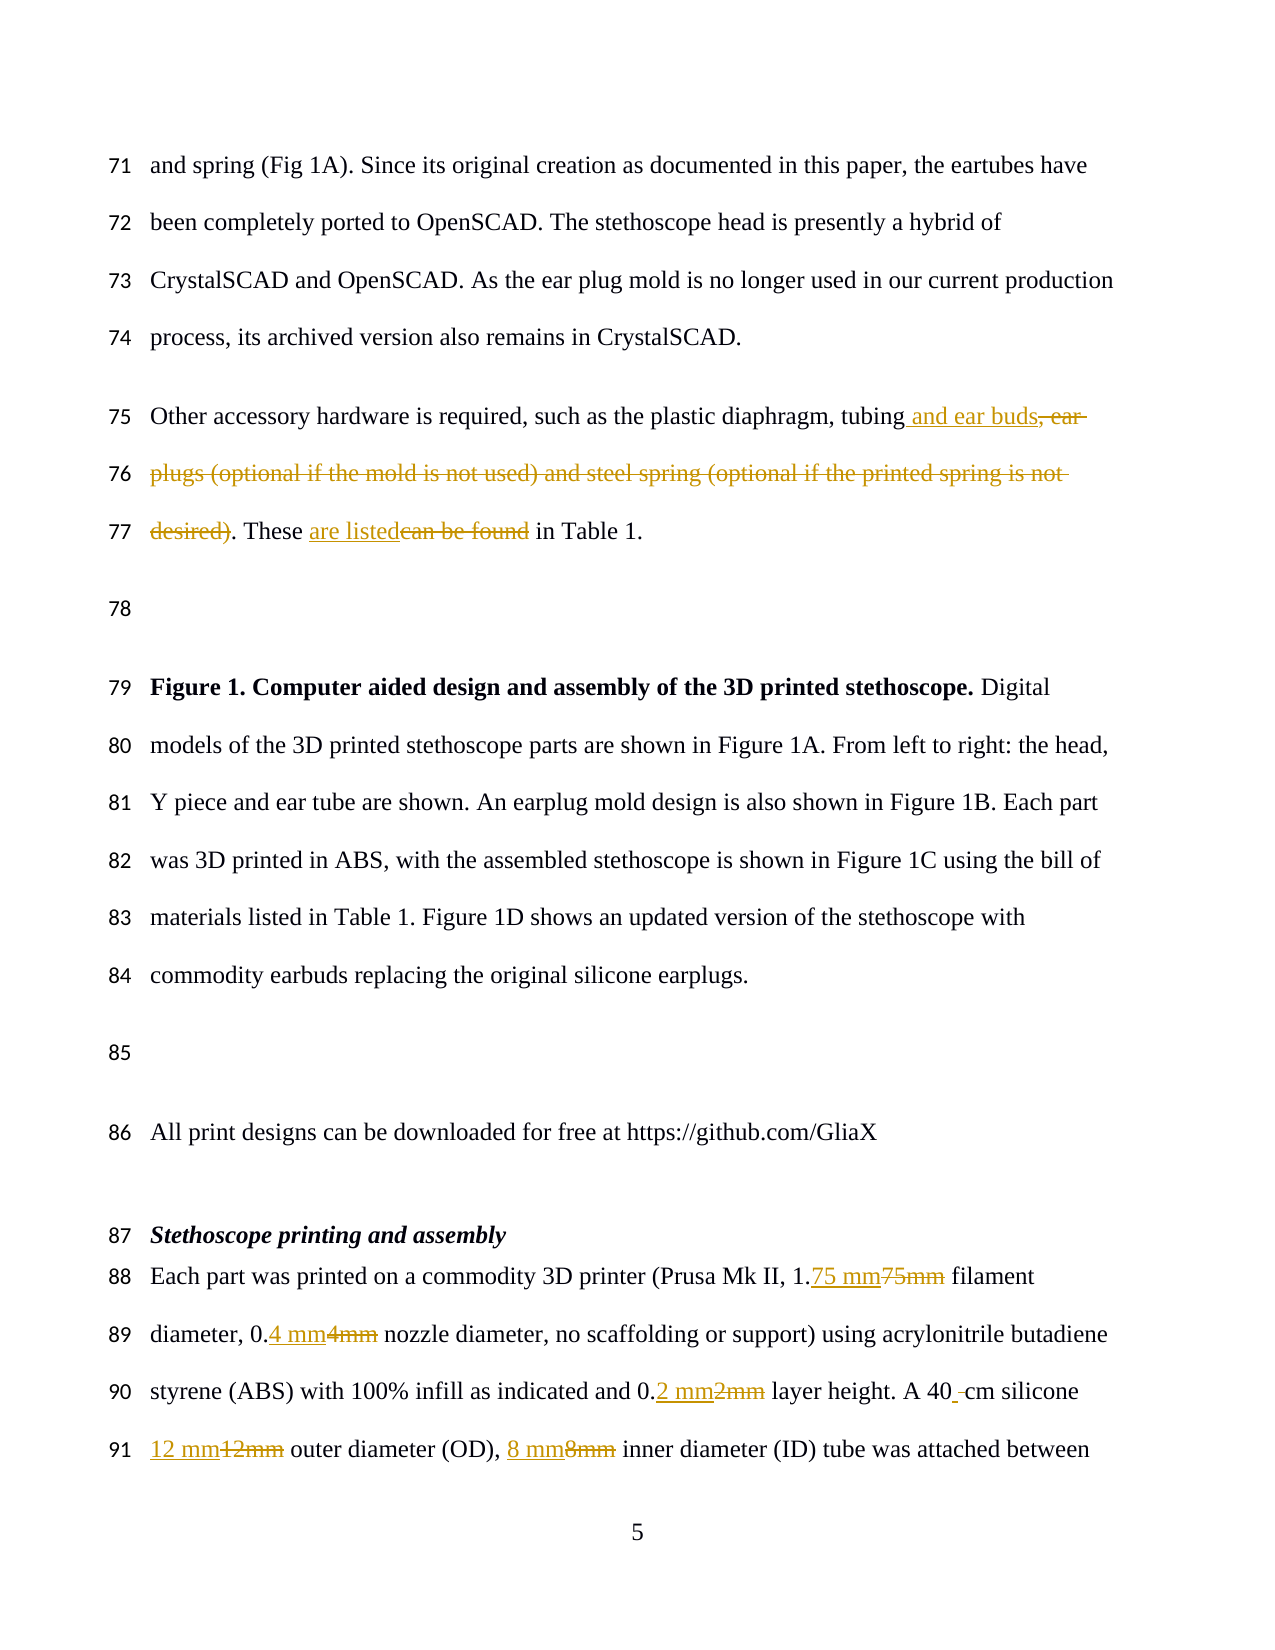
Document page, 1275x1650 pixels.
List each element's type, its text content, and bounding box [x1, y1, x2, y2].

text Figure 1. Computer aided design and assembly of the 3D printed stethoscope. Digital models of the 3D printed stethoscope parts are shown in Figure 1A. From left to right: the head, Y piece and ear tube are shown. An earplug mold design is also shown in Figure 1B. Each part was 3D printed in ABS, with the assembled stethoscope is shown in Figure 1C using the bill of materials listed in Table 1. Figure 1D shows an updated version of the stethoscope with commodity earbuds replacing the original silicone earplugs. [150, 672, 1125, 989]
text All print designs can be downloaded for free at https://github.com/GliaX [150, 1117, 1125, 1145]
text Other accessory hardware is required, such as the plastic diaphragm, tubing and ear buds. These are listed in Table 1. [150, 401, 1125, 544]
text Each part was printed on a commodity 3D printer (Prusa Mk II, 1.75 mm filament diameter, 0.4 mm nozzle diameter, no scaffolding or support) using acrylonitrile butadiene styrene (ABS) with 100% infill as indicated and 0.2 mm layer height. A 40 cm silicone 12 mm outer diameter (OD), 8 mm inner diameter (ID) tube was attached between the stethoscope head and the larger bore of the Y piece. Two 9 cm silicone 6 mm OD, 4 mm ID tubes were attached between the smaller bore of the Y piece and the ear tubes. A diaphragm was cut from a Staples brand PVC report cover (Swing-lock report cover, clear with black spine; UPC 718103160223) by turning a sharp caliper and creating a circular diaphragm with a 40 mm diameter. This diaphragm was attached to the stethoscope head with a printed ABS ring. A printed ABS truss that has some spring properties by design is used as a spring for the ear tubes. [150, 1261, 1125, 1462]
text and spring (Fig 1A). Since its original creation as documented in this paper, the eartubes have been completely ported to OpenSCAD. The stethoscope head is presently a hybrid of CrystalSCAD and OpenSCAD. As the ear plug mold is no longer used in our current production process, its archived version also remains in CrystalSCAD. [150, 150, 1125, 351]
subtitle Stethoscope printing and assembly [150, 1220, 1125, 1249]
